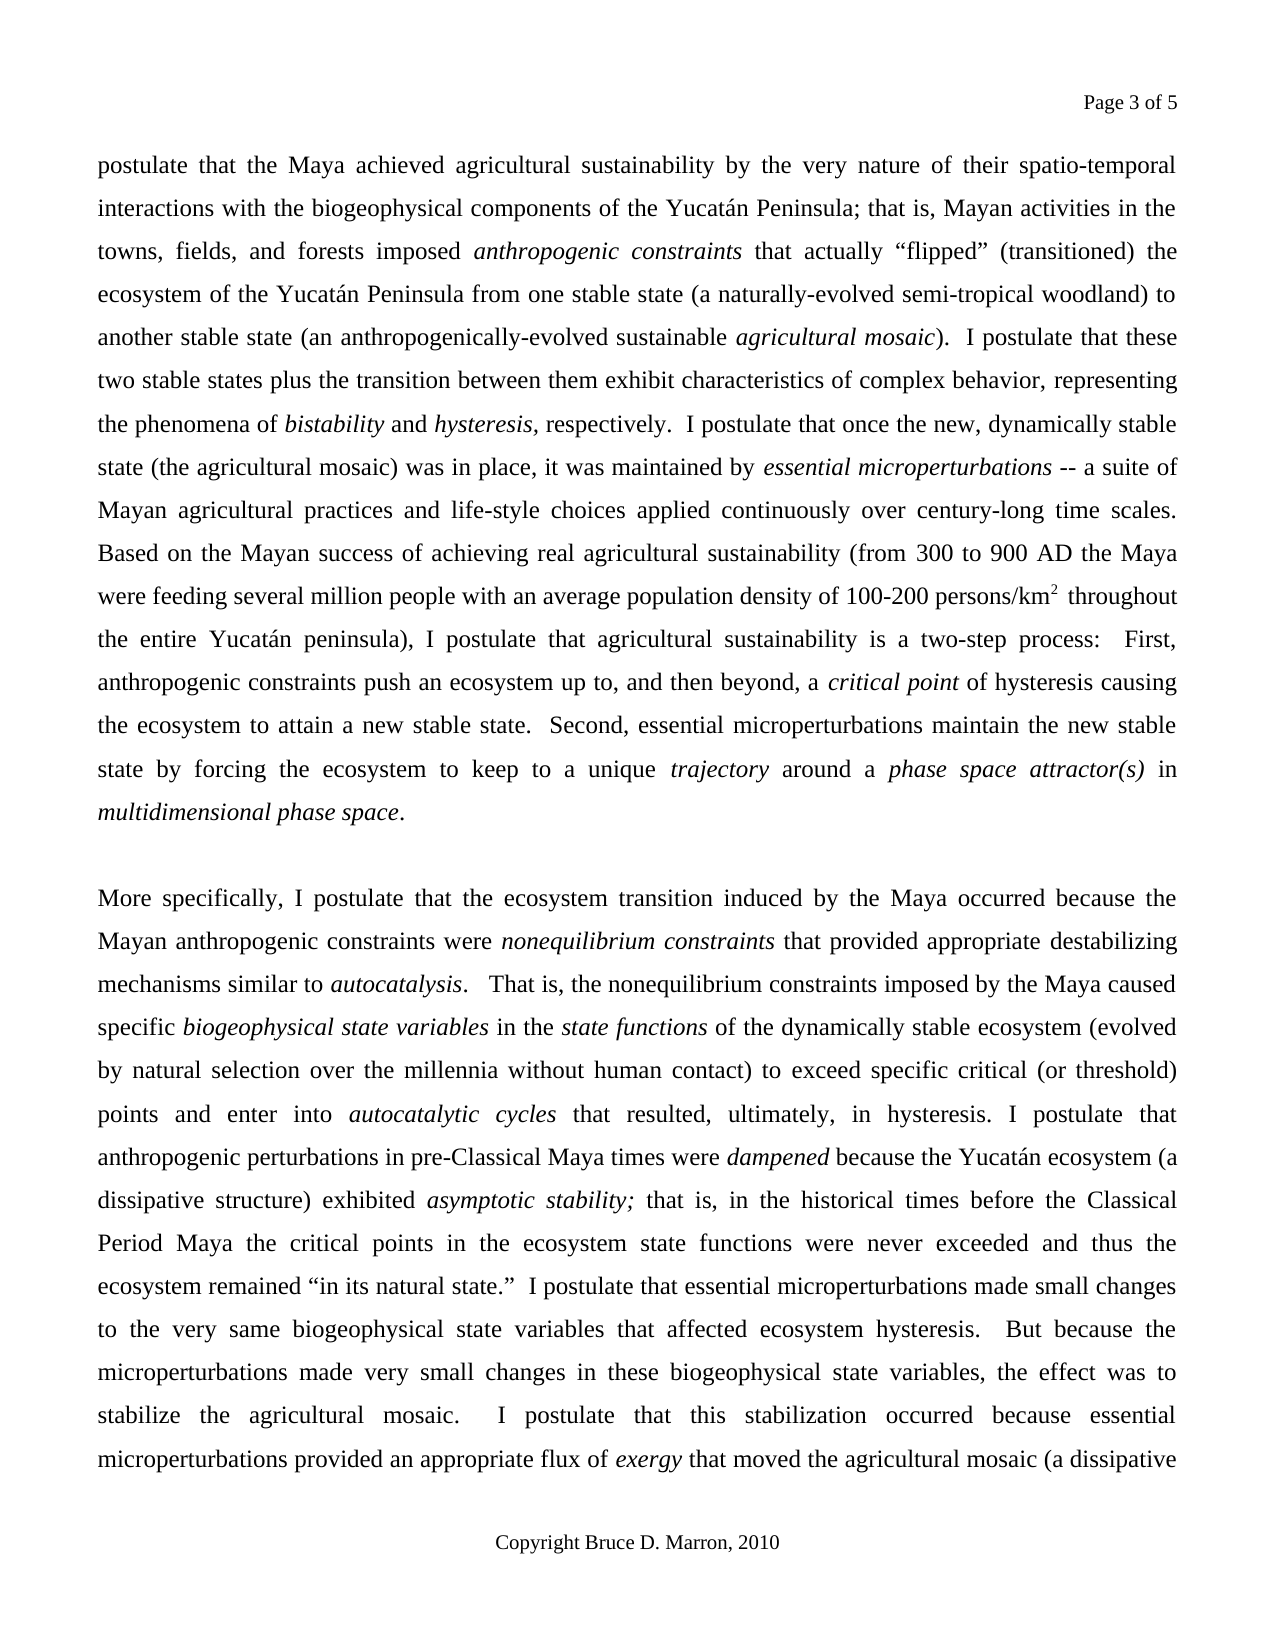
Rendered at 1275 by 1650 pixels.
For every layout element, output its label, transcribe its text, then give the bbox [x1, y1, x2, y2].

text postulate that the Maya achieved agricultural sustainability by the very nature of their spatio-temporal interactions with the biogeophysical components of the Yucatán Peninsula; that is, Mayan activities in the towns, fields, and forests imposed anthropogenic constraints that actually “flipped” (transitioned) the ecosystem of the Yucatán Peninsula from one stable state (a naturally-evolved semi-tropical woodland) to another stable state (an anthropogenically-evolved sustainable agricultural mosaic). I postulate that these two stable states plus the transition between them exhibit characteristics of complex behavior, representing the phenomena of bistability and hysteresis, respectively. I postulate that once the new, dynamically stable state (the agricultural mosaic) was in place, it was maintained by essential microperturbations -- a suite of Mayan agricultural practices and life-style choices applied continuously over century-long time scales. Based on the Mayan success of achieving real agricultural sustainability (from 300 to 900 AD the Maya were feeding several million people with an average population density of 100-200 persons/km2 throughout the entire Yucatán peninsula), I postulate that agricultural sustainability is a two-step process: First, anthropogenic constraints push an ecosystem up to, and then beyond, a critical point of hysteresis causing the ecosystem to attain a new stable state. Second, essential microperturbations maintain the new stable state by forcing the ecosystem to keep to a unique trajectory around a phase space attractor(s) in multidimensional phase space. [97, 150, 1177, 826]
text More specifically, I postulate that the ecosystem transition induced by the Maya occurred because the Mayan anthropogenic constraints were nonequilibrium constraints that provided appropriate destabilizing mechanisms similar to autocatalysis. That is, the nonequilibrium constraints imposed by the Maya caused specific biogeophysical state variables in the state functions of the dynamically stable ecosystem (evolved by natural selection over the millennia without human contact) to exceed specific critical (or threshold) points and enter into autocatalytic cycles that resulted, ultimately, in hysteresis. I postulate that anthropogenic perturbations in pre-Classical Maya times were dampened because the Yucatán ecosystem (a dissipative structure) exhibited asymptotic stability; that is, in the historical times before the Classical Period Maya the critical points in the ecosystem state functions were never exceeded and thus the ecosystem remained “in its natural state.” I postulate that essential microperturbations made small changes to the very same biogeophysical state variables that affected ecosystem hysteresis. But because the microperturbations made very small changes in these biogeophysical state variables, the effect was to stabilize the agricultural mosaic. I postulate that this stabilization occurred because essential microperturbations provided an appropriate flux of exergy that moved the agricultural mosaic (a dissipative [97, 883, 1177, 1472]
